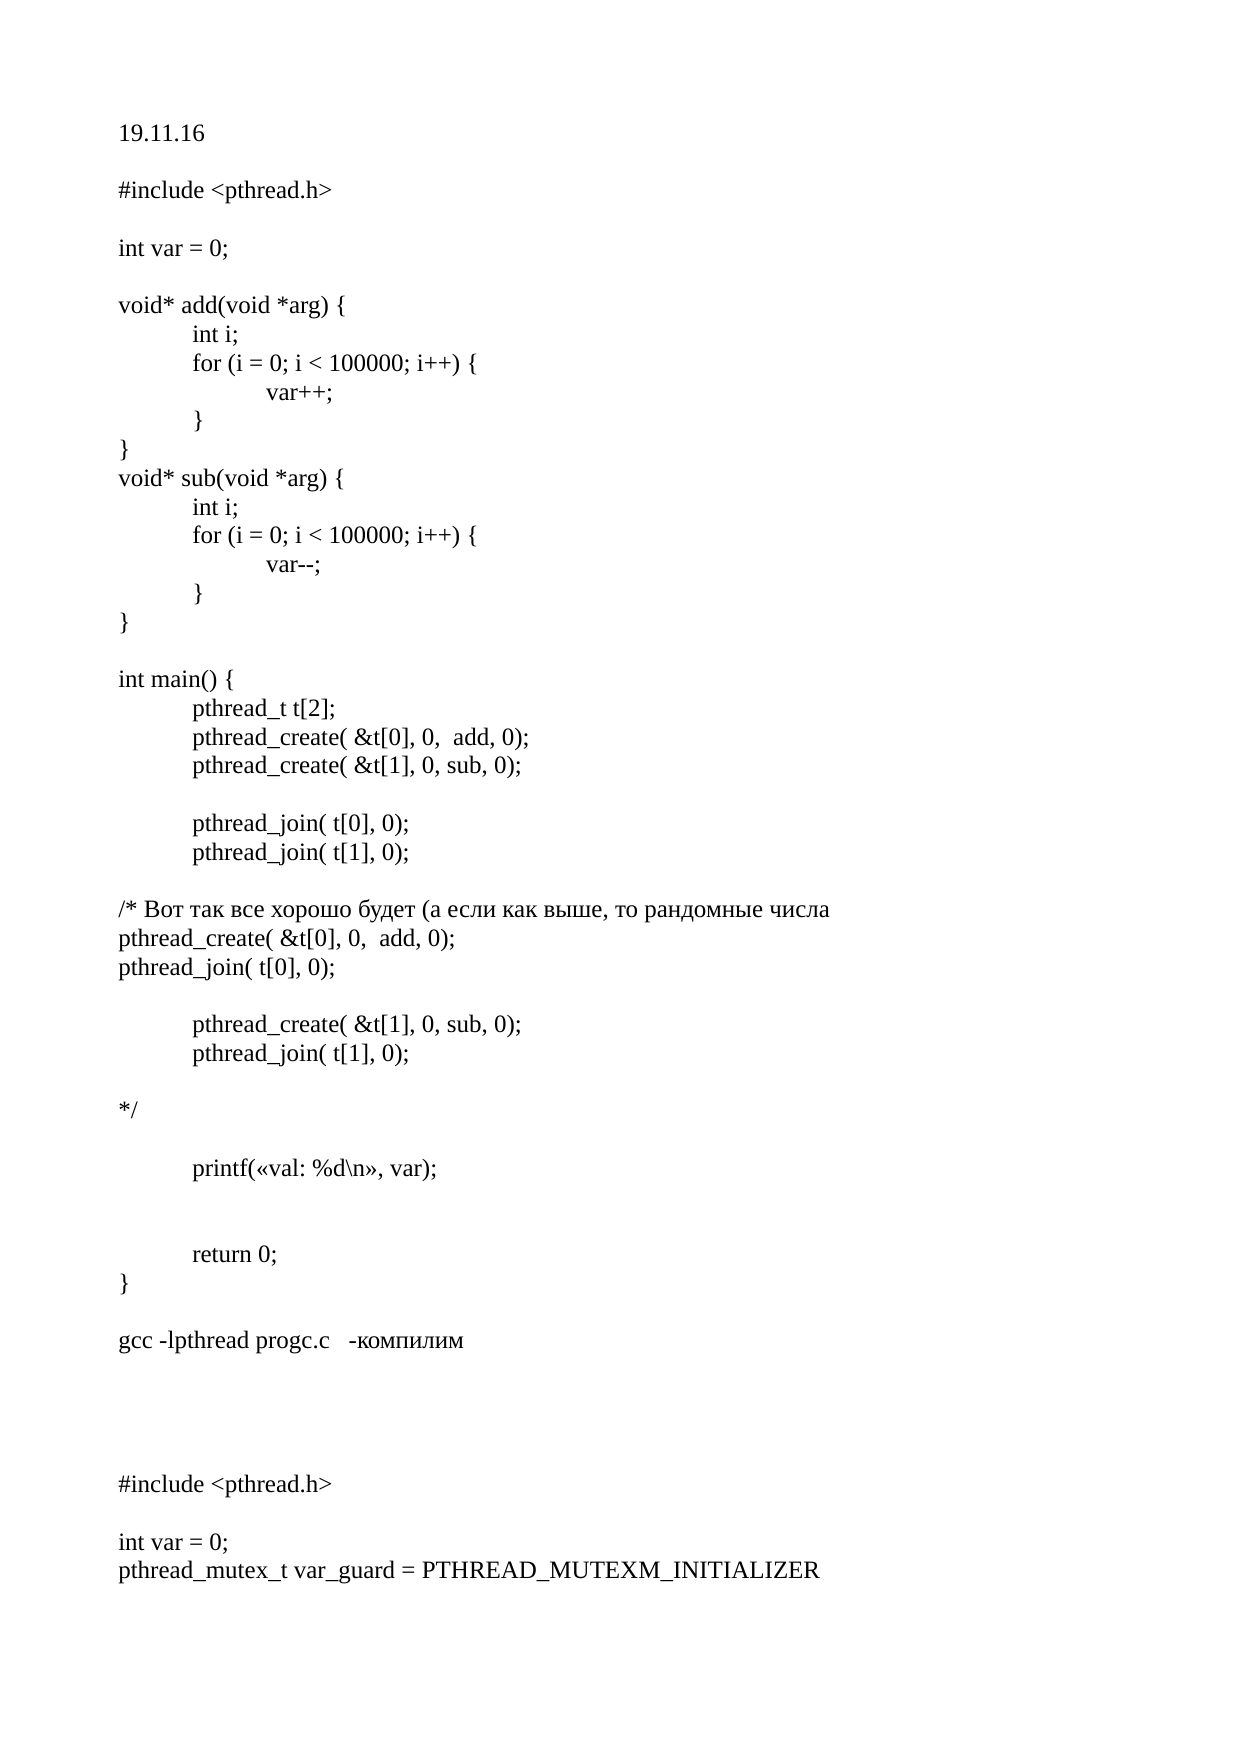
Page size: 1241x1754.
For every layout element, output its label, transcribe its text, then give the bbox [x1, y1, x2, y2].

text for (i = 0; i < 100000; i++) { [118, 348, 1122, 377]
text */ [118, 1096, 1122, 1124]
text pthread_mutex_t var_guard = PTHREAD_MUTEXM_INITIALIZER [118, 1556, 1122, 1584]
text pthread_create( &t[1], 0, sub, 0); [118, 1009, 1122, 1038]
text pthread_create( &t[0], 0, add, 0); [118, 923, 1122, 952]
text printf(«val: %d\n», var); [118, 1153, 1122, 1182]
text int main() { [118, 664, 1122, 693]
text int var = 0; [118, 233, 1122, 262]
text pthread_join( t[1], 0); [118, 1038, 1122, 1067]
text var++; [118, 377, 1122, 406]
text pthread_create( &t[1], 0, sub, 0); [118, 751, 1122, 779]
text #include <pthread.h> [118, 176, 1122, 204]
text void* sub(void *arg) { [118, 463, 1122, 492]
text void* add(void *arg) { [118, 291, 1122, 319]
text var--; [118, 549, 1122, 578]
text #include <pthread.h> [118, 1469, 1122, 1498]
text pthread_join( t[0], 0); [118, 808, 1122, 837]
text /* Вот так все хорошо будет (а если как выше, то рандомные числа [118, 894, 1122, 923]
text pthread_t t[2]; [118, 693, 1122, 722]
text } [118, 406, 1122, 434]
text } [118, 434, 1122, 463]
text } [118, 1268, 1122, 1297]
text gcc -lpthread progc.c -компилим [118, 1326, 1122, 1354]
text for (i = 0; i < 100000; i++) { [118, 521, 1122, 549]
text } [118, 578, 1122, 607]
text 19.11.16 [118, 118, 1122, 147]
text int var = 0; [118, 1527, 1122, 1556]
text pthread_join( t[0], 0); [118, 952, 1122, 981]
text int i; [118, 319, 1122, 348]
text return 0; [118, 1239, 1122, 1268]
text int i; [118, 492, 1122, 521]
text pthread_join( t[1], 0); [118, 837, 1122, 866]
text } [118, 607, 1122, 636]
text pthread_create( &t[0], 0, add, 0); [118, 722, 1122, 751]
